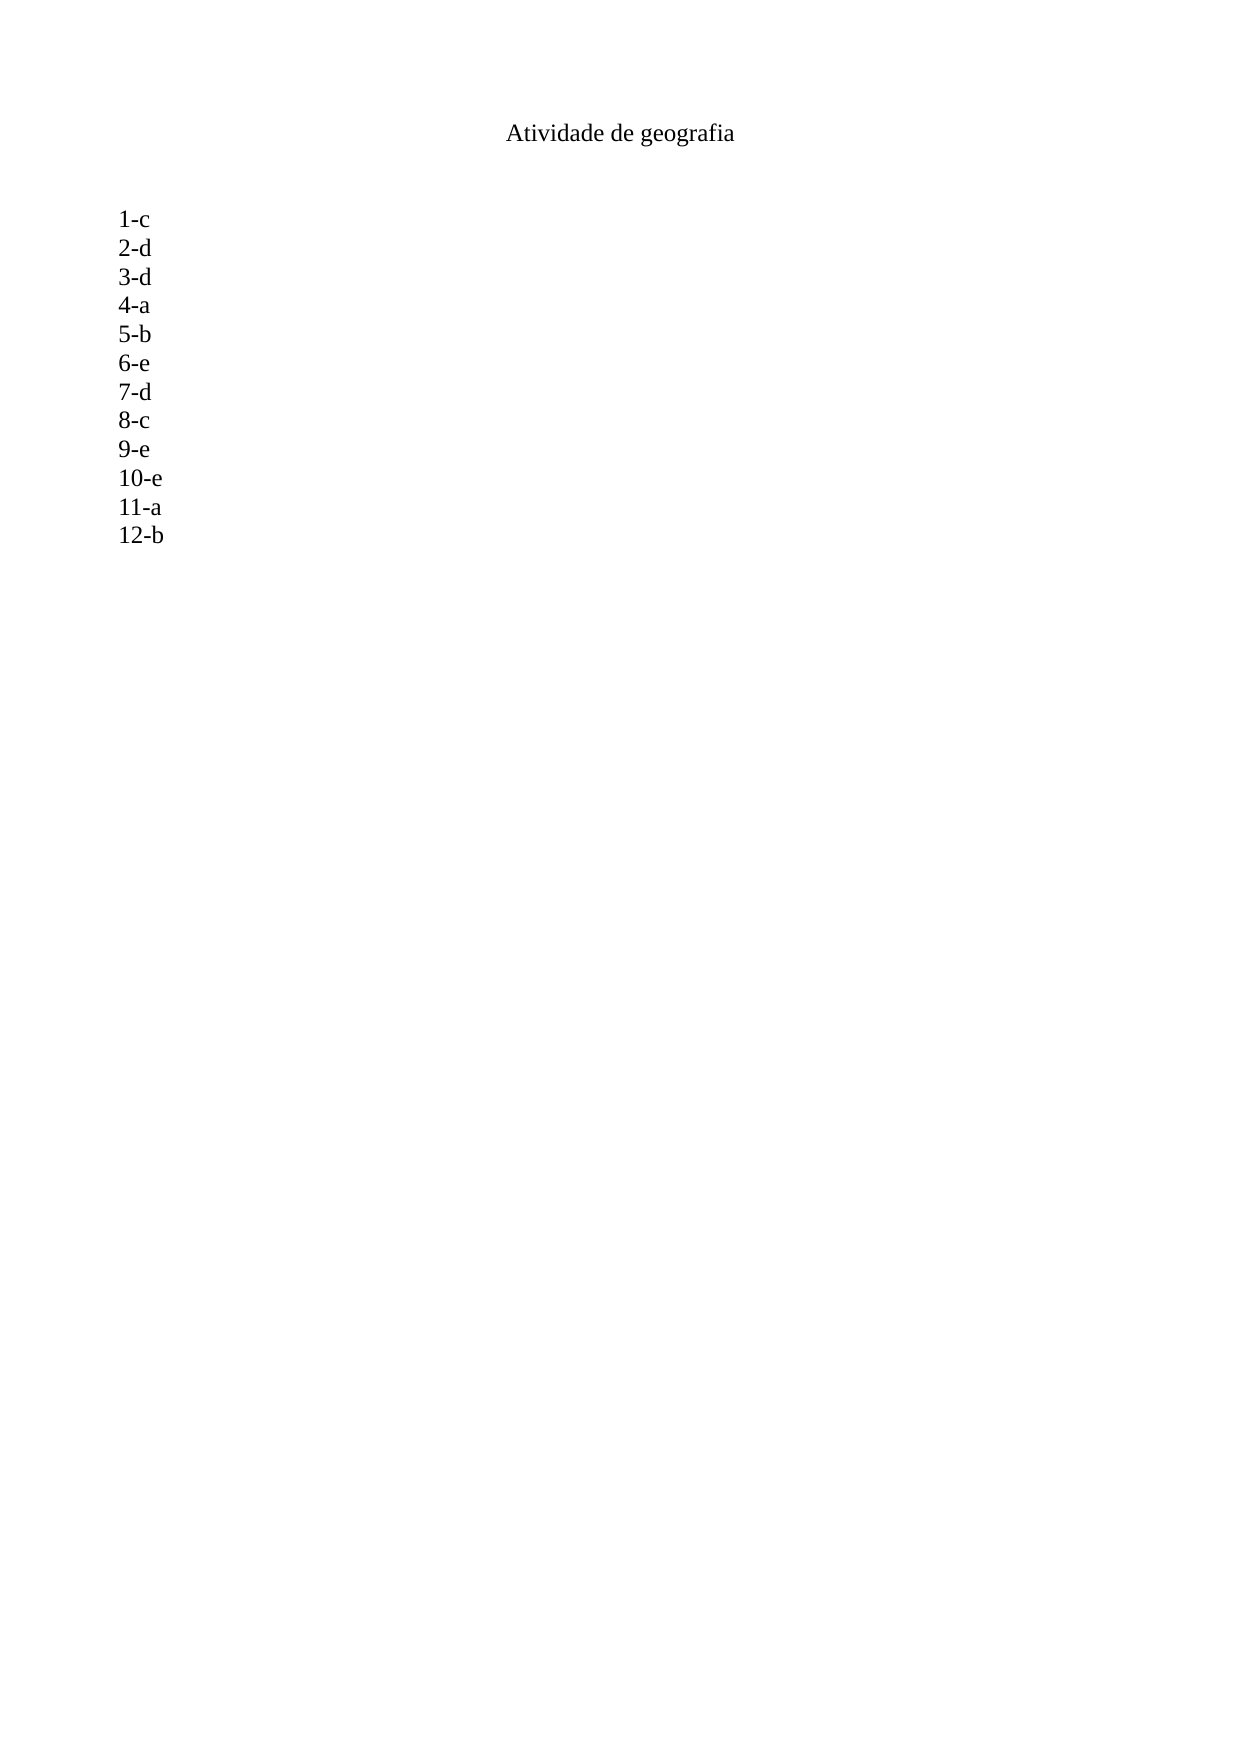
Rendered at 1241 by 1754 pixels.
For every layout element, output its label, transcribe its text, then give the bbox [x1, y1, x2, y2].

text 4-a [118, 291, 1122, 319]
text 1-c [118, 204, 1122, 233]
text 5-b [118, 319, 1122, 348]
text 8-c [118, 406, 1122, 434]
text 11-a [118, 492, 1122, 521]
text Atividade de geografia [118, 118, 1122, 147]
text 10-e [118, 463, 1122, 492]
text 7-d [118, 377, 1122, 406]
text 6-e [118, 348, 1122, 377]
text 3-d [118, 262, 1122, 291]
text 12-b [118, 521, 1122, 549]
text 2-d [118, 233, 1122, 262]
text 9-e [118, 434, 1122, 463]
